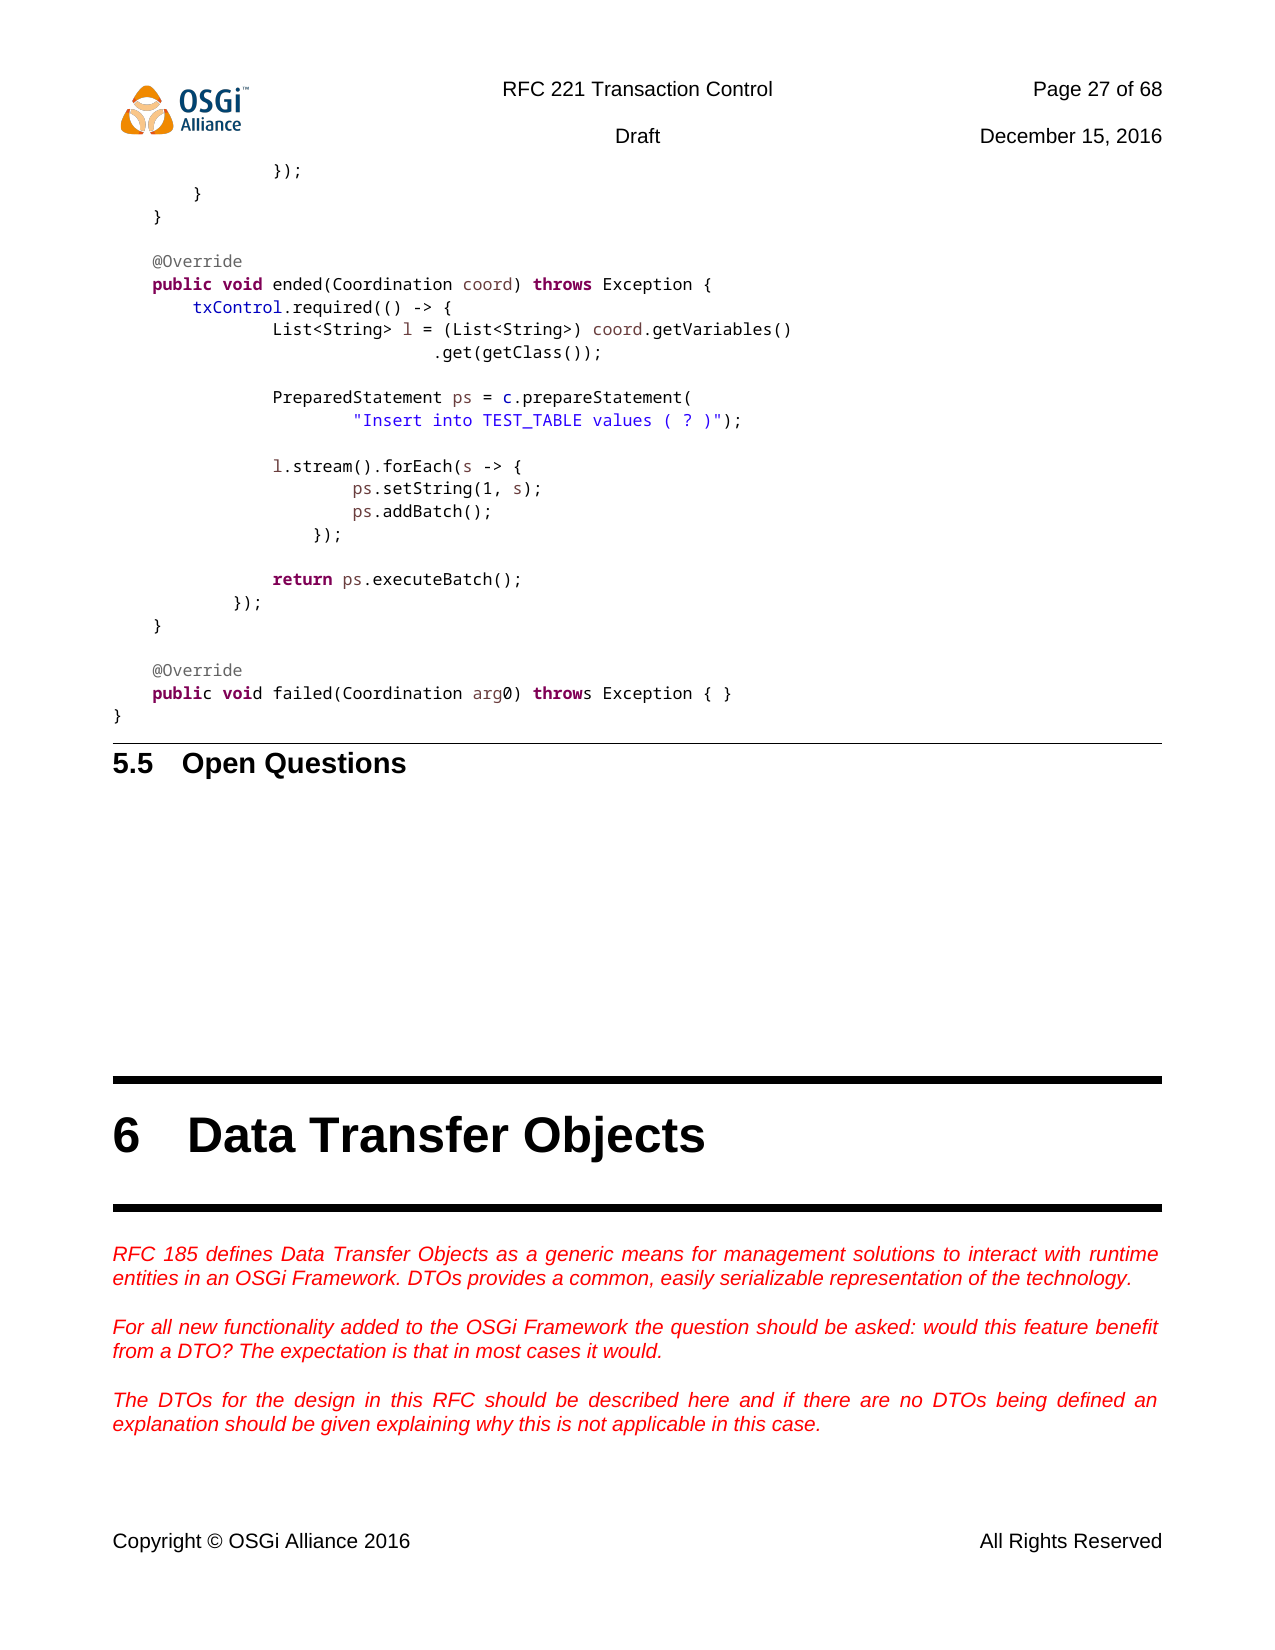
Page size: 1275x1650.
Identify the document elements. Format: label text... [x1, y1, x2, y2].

text .get(getClass()); [112, 341, 1162, 363]
text } [112, 613, 1162, 636]
text } [112, 182, 1162, 204]
text @Override [112, 250, 1162, 272]
text "Insert into TEST_TABLE values ( ? )"); [112, 409, 1162, 431]
subtitle Open Questions [112, 744, 1162, 780]
text public void failed(Coordination arg0) throws Exception { } [112, 681, 1162, 704]
text PreparedStatement ps = c.prepareStatement( [112, 386, 1162, 409]
text }); [112, 522, 1162, 545]
text }); [112, 159, 1162, 182]
text public void ended(Coordination coord) throws Exception { [112, 272, 1162, 295]
text List<String> l = (List<String>) coord.getVariables() [112, 318, 1162, 341]
text txControl.required(() -> { [112, 295, 1162, 318]
text ps.addBatch(); [112, 499, 1162, 522]
text For all new functionality added to the OSGi Framework the question should be asked: would this feature benefit from a DTO? The expectation is that in most cases it would. [112, 1314, 1162, 1362]
subtitle Data Transfer Objects [112, 1077, 1162, 1212]
picture [113, 78, 257, 142]
text } [112, 704, 1162, 727]
text ps.setString(1, s); [112, 477, 1162, 499]
text @Override [112, 658, 1162, 681]
text RFC 185 defines Data Transfer Objects as a generic means for management solutions to interact with runtime entities in an OSGi Framework. DTOs provides a common, easily serializable representation of the technology. [112, 1242, 1162, 1289]
text return ps.executeBatch(); [112, 568, 1162, 590]
text } [112, 204, 1162, 227]
text l.stream().forEach(s -> { [112, 454, 1162, 477]
text The DTOs for the design in this RFC should be described here and if there are no DTOs being defined an explanation should be given explaining why this is not applicable in this case. [112, 1387, 1162, 1435]
text }); [112, 590, 1162, 613]
